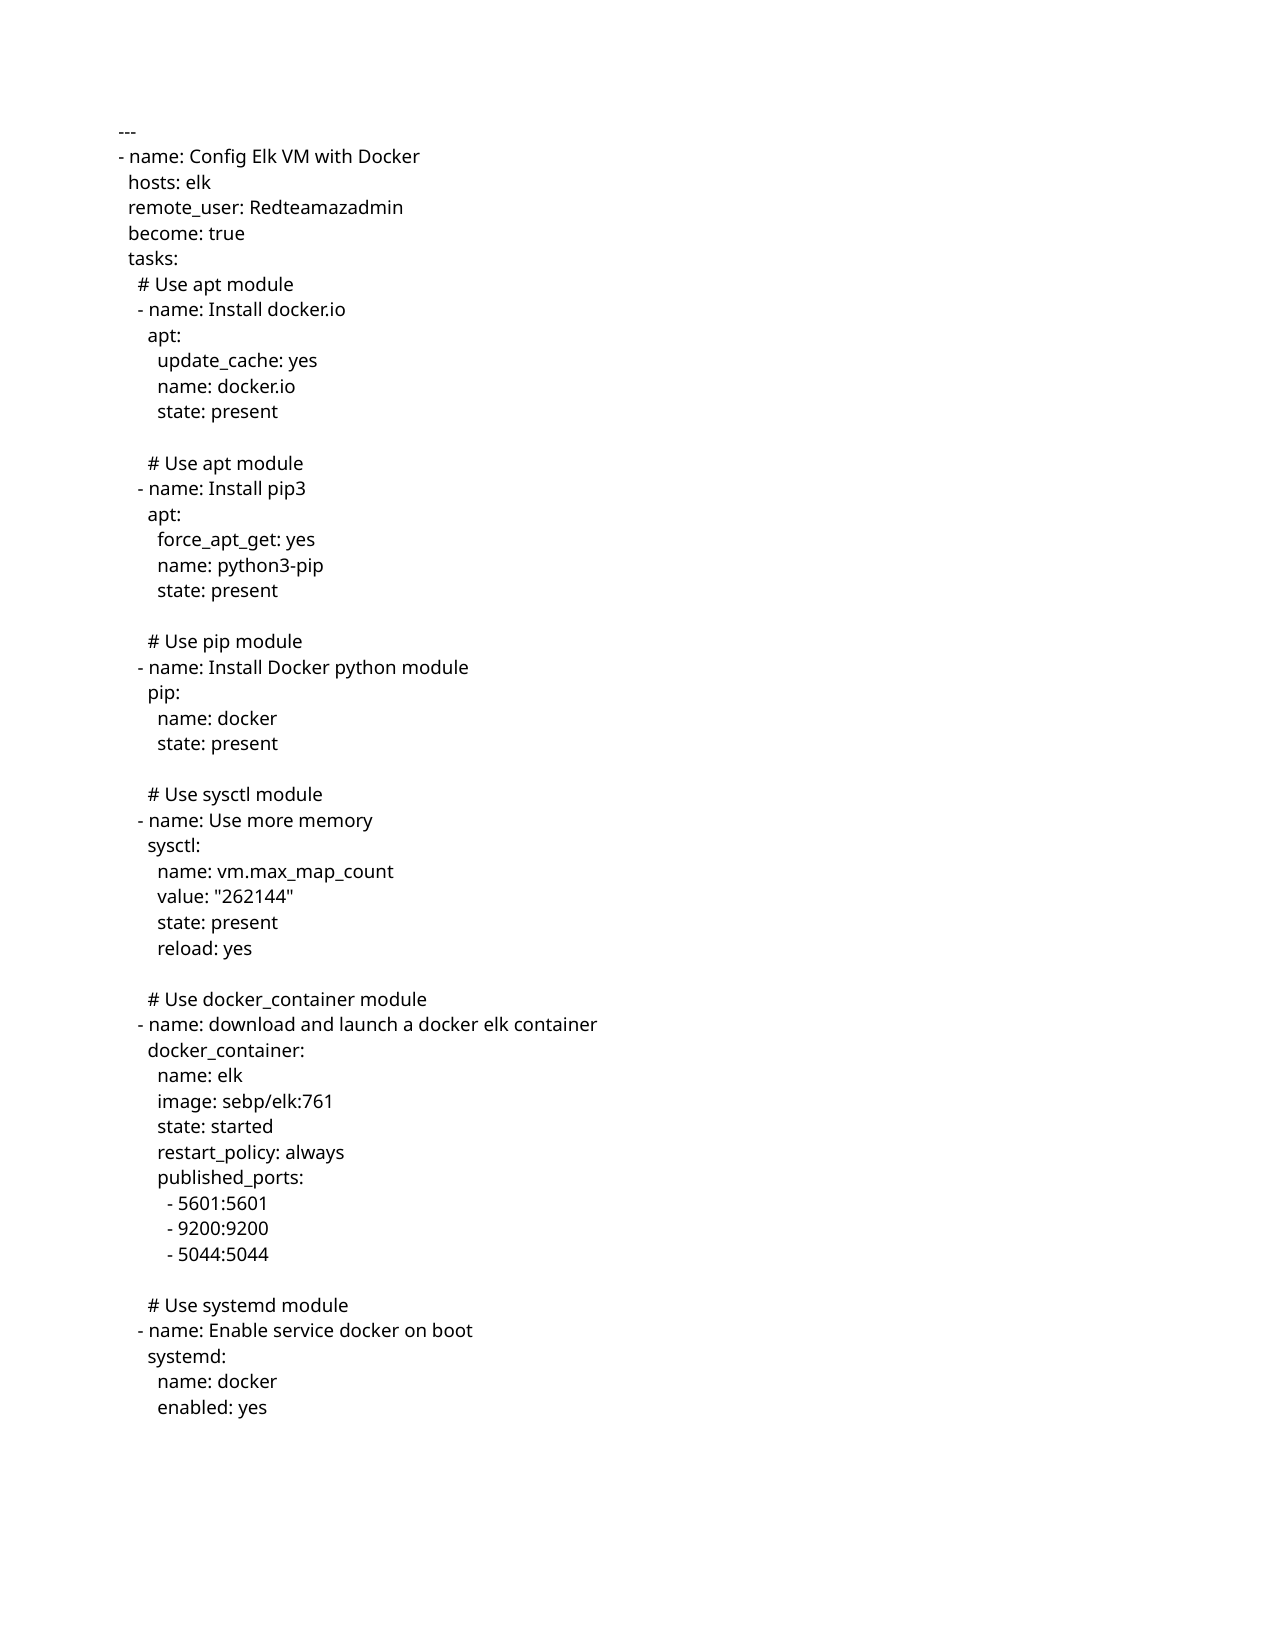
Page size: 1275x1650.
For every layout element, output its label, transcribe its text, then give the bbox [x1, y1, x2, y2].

text - 5044:5044 [118, 1241, 1157, 1267]
text update_cache: yes [118, 348, 1157, 373]
text name: docker [118, 1369, 1157, 1394]
text # Use apt module [118, 450, 1157, 475]
text - name: download and launch a docker elk container [118, 1011, 1157, 1037]
text hosts: elk [118, 169, 1157, 195]
text state: present [118, 731, 1157, 756]
text published_ports: [118, 1164, 1157, 1190]
text restart_policy: always [118, 1139, 1157, 1164]
text state: present [118, 577, 1157, 603]
text name: docker.io [118, 373, 1157, 399]
text pip: [118, 679, 1157, 705]
text # Use systemd module [118, 1292, 1157, 1318]
text # Use pip module [118, 628, 1157, 654]
text tasks: [118, 246, 1157, 271]
text docker_container: [118, 1037, 1157, 1062]
text state: present [118, 909, 1157, 935]
text reload: yes [118, 935, 1157, 960]
text name: vm.max_map_count [118, 858, 1157, 884]
text - name: Install Docker python module [118, 654, 1157, 679]
text - name: Install docker.io [118, 297, 1157, 322]
text name: docker [118, 705, 1157, 731]
text enabled: yes [118, 1394, 1157, 1420]
text - name: Enable service docker on boot [118, 1318, 1157, 1343]
text name: python3-pip [118, 552, 1157, 577]
text state: present [118, 399, 1157, 424]
text - name: Config Elk VM with Docker [118, 144, 1157, 169]
text apt: [118, 501, 1157, 526]
text - 5601:5601 [118, 1190, 1157, 1216]
text # Use sysctl module [118, 782, 1157, 807]
text value: "262144" [118, 884, 1157, 909]
text image: sebp/elk:761 [118, 1088, 1157, 1113]
text systemd: [118, 1343, 1157, 1369]
text apt: [118, 322, 1157, 348]
text become: true [118, 220, 1157, 246]
text # Use docker_container module [118, 986, 1157, 1011]
text # Use apt module [118, 271, 1157, 297]
text force_apt_get: yes [118, 526, 1157, 552]
text name: elk [118, 1062, 1157, 1088]
text --- [118, 118, 1157, 144]
text - name: Use more memory [118, 807, 1157, 833]
text - 9200:9200 [118, 1216, 1157, 1241]
text remote_user: Redteamazadmin [118, 195, 1157, 220]
text - name: Install pip3 [118, 475, 1157, 501]
text sysctl: [118, 833, 1157, 858]
text state: started [118, 1113, 1157, 1139]
